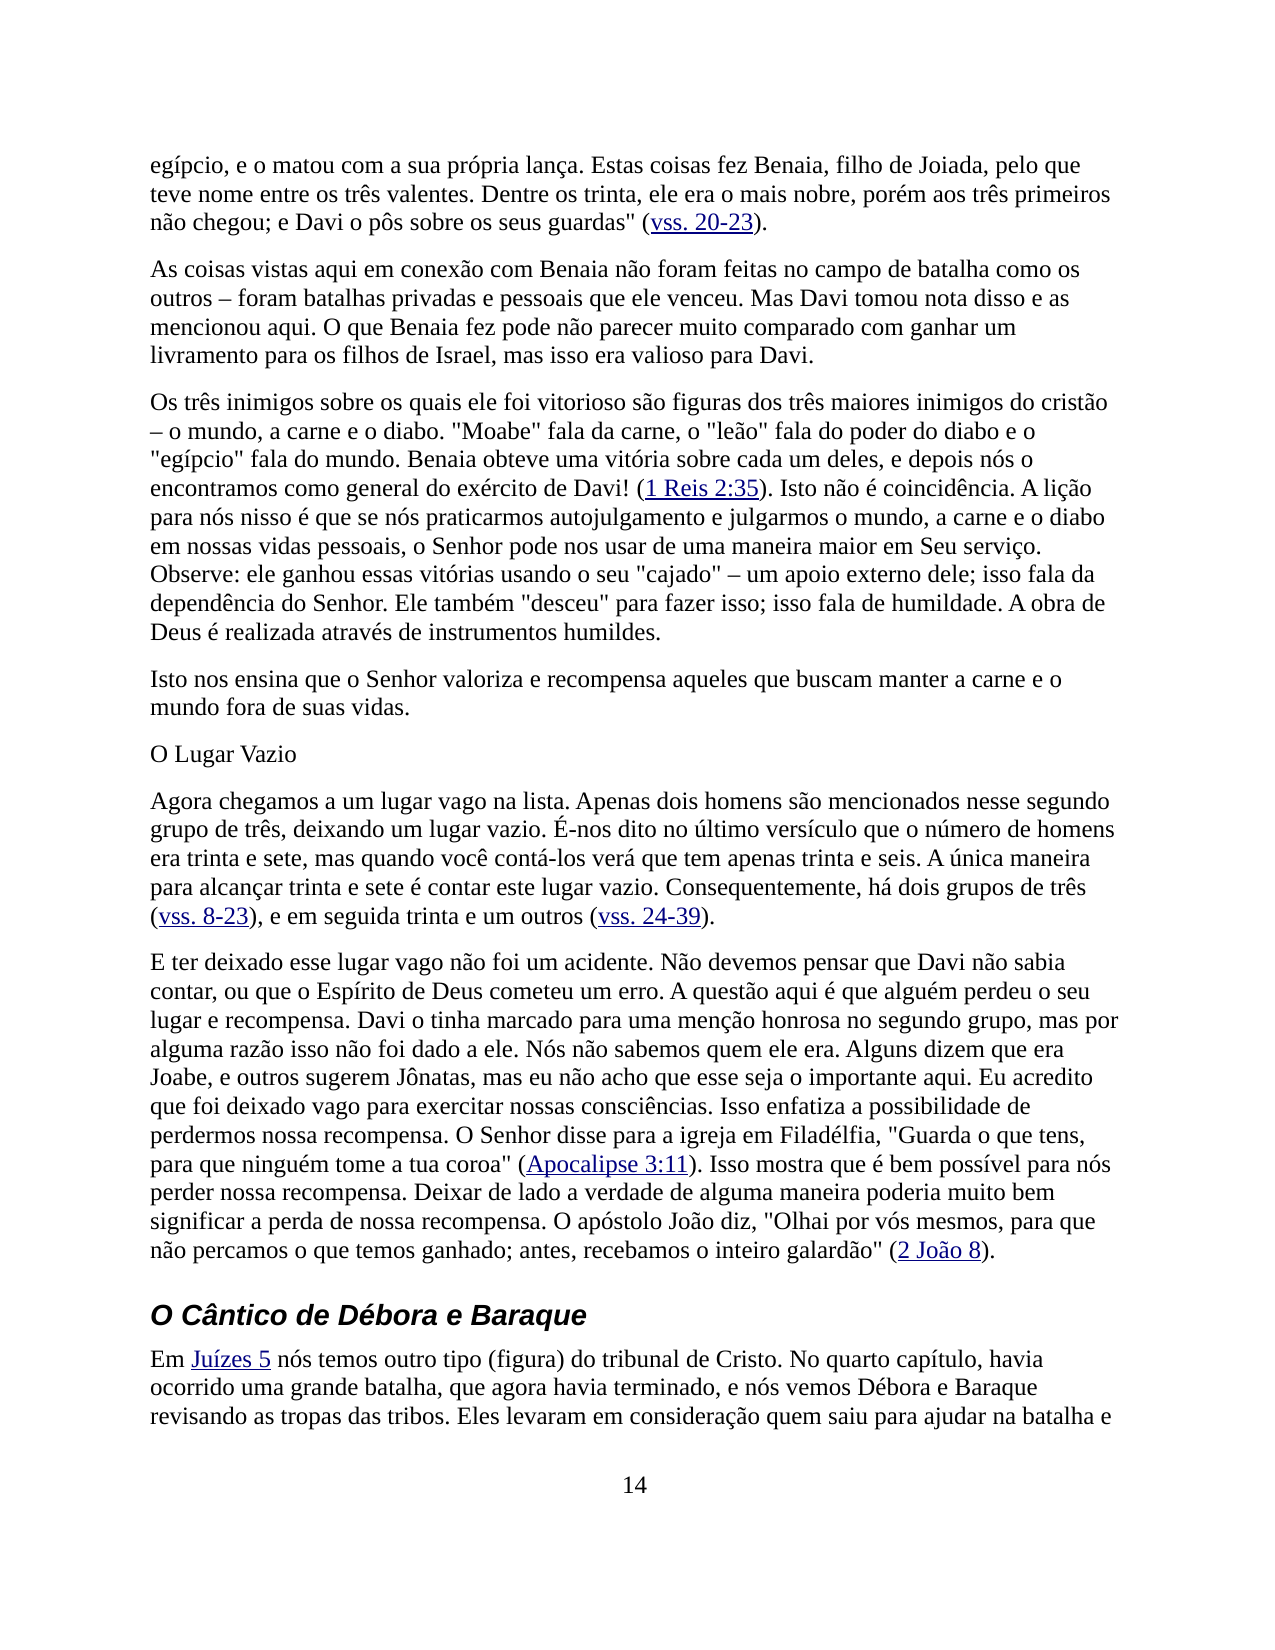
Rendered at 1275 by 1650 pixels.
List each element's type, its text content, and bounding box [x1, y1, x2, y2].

text egípcio, e o matou com a sua própria lança. Estas coisas fez Benaia, filho de Joiada, pelo que teve nome entre os três valentes. Dentre os trinta, ele era o mais nobre, porém aos três primeiros não chegou; e Davi o pôs sobre os seus guardas" (vss. 20-23). [150, 150, 1125, 236]
text Os três inimigos sobre os quais ele foi vitorioso são figuras dos três maiores inimigos do cristão – o mundo, a carne e o diabo. "Moabe" fala da carne, o "leão" fala do poder do diabo e o "egípcio" fala do mundo. Benaia obteve uma vitória sobre cada um deles, e depois nós o encontramos como general do exército de Davi! (1 Reis 2:35). Isto não é coincidência. A lição para nós nisso é que se nós praticarmos autojulgamento e julgarmos o mundo, a carne e o diabo em nossas vidas pessoais, o Senhor pode nos usar de uma maneira maior em Seu serviço. Observe: ele ganhou essas vitórias usando o seu "cajado" – um apoio externo dele; isso fala da dependência do Senhor. Ele também "desceu" para fazer isso; isso fala de humildade. A obra de Deus é realizada através de instrumentos humildes. [150, 387, 1125, 646]
text Agora chegamos a um lugar vago na lista. Apenas dois homens são mencionados nesse segundo grupo de três, deixando um lugar vazio. É-nos dito no último versículo que o número de homens era trinta e sete, mas quando você contá-los verá que tem apenas trinta e seis. A única maneira para alcançar trinta e sete é contar este lugar vazio. Consequentemente, há dois grupos de três (vss. 8-23), e em seguida trinta e um outros (vss. 24-39). [150, 786, 1125, 929]
text O Lugar Vazio [150, 739, 1125, 768]
text Isto nos ensina que o Senhor valoriza e recompensa aqueles que buscam manter a carne e o mundo fora de suas vidas. [150, 664, 1125, 721]
text E ter deixado esse lugar vago não foi um acidente. Não devemos pensar que Davi não sabia contar, ou que o Espírito de Deus cometeu um erro. A questão aqui é que alguém perdeu o seu lugar e recompensa. Davi o tinha marcado para uma menção honrosa no segundo grupo, mas por alguma razão isso não foi dado a ele. Nós não sabemos quem ele era. Alguns dizem que era Joabe, e outros sugerem Jônatas, mas eu não acho que esse seja o importante aqui. Eu acredito que foi deixado vago para exercitar nossas consciências. Isso enfatiza a possibilidade de perdermos nossa recompensa. O Senhor disse para a igreja em Filadélfia, "Guarda o que tens, para que ninguém tome a tua coroa" (Apocalipse 3:11). Isso mostra que é bem possível para nós perder nossa recompensa. Deixar de lado a verdade de alguma maneira poderia muito bem significar a perda de nossa recompensa. O apóstolo João diz, "Olhai por vós mesmos, para que não percamos o que temos ganhado; antes, recebamos o inteiro galardão" (2 João 8). [150, 947, 1125, 1264]
text As coisas vistas aqui em conexão com Benaia não foram feitas no campo de batalha como os outros – foram batalhas privadas e pessoais que ele venceu. Mas Davi tomou nota disso e as mencionou aqui. O que Benaia fez pode não parecer muito comparado com ganhar um livramento para os filhos de Israel, mas isso era valioso para Davi. [150, 254, 1125, 369]
text Em Juízes 5 nós temos outro tipo (figura) do tribunal de Cristo. No quarto capítulo, havia ocorrido uma grande batalha, que agora havia terminado, e nós vemos Débora e Baraque revisando as tropas das tribos. Eles levaram em consideração quem saiu para ajudar na batalha e [150, 1344, 1125, 1430]
subtitle O Cântico de Débora e Baraque [150, 1298, 1125, 1331]
